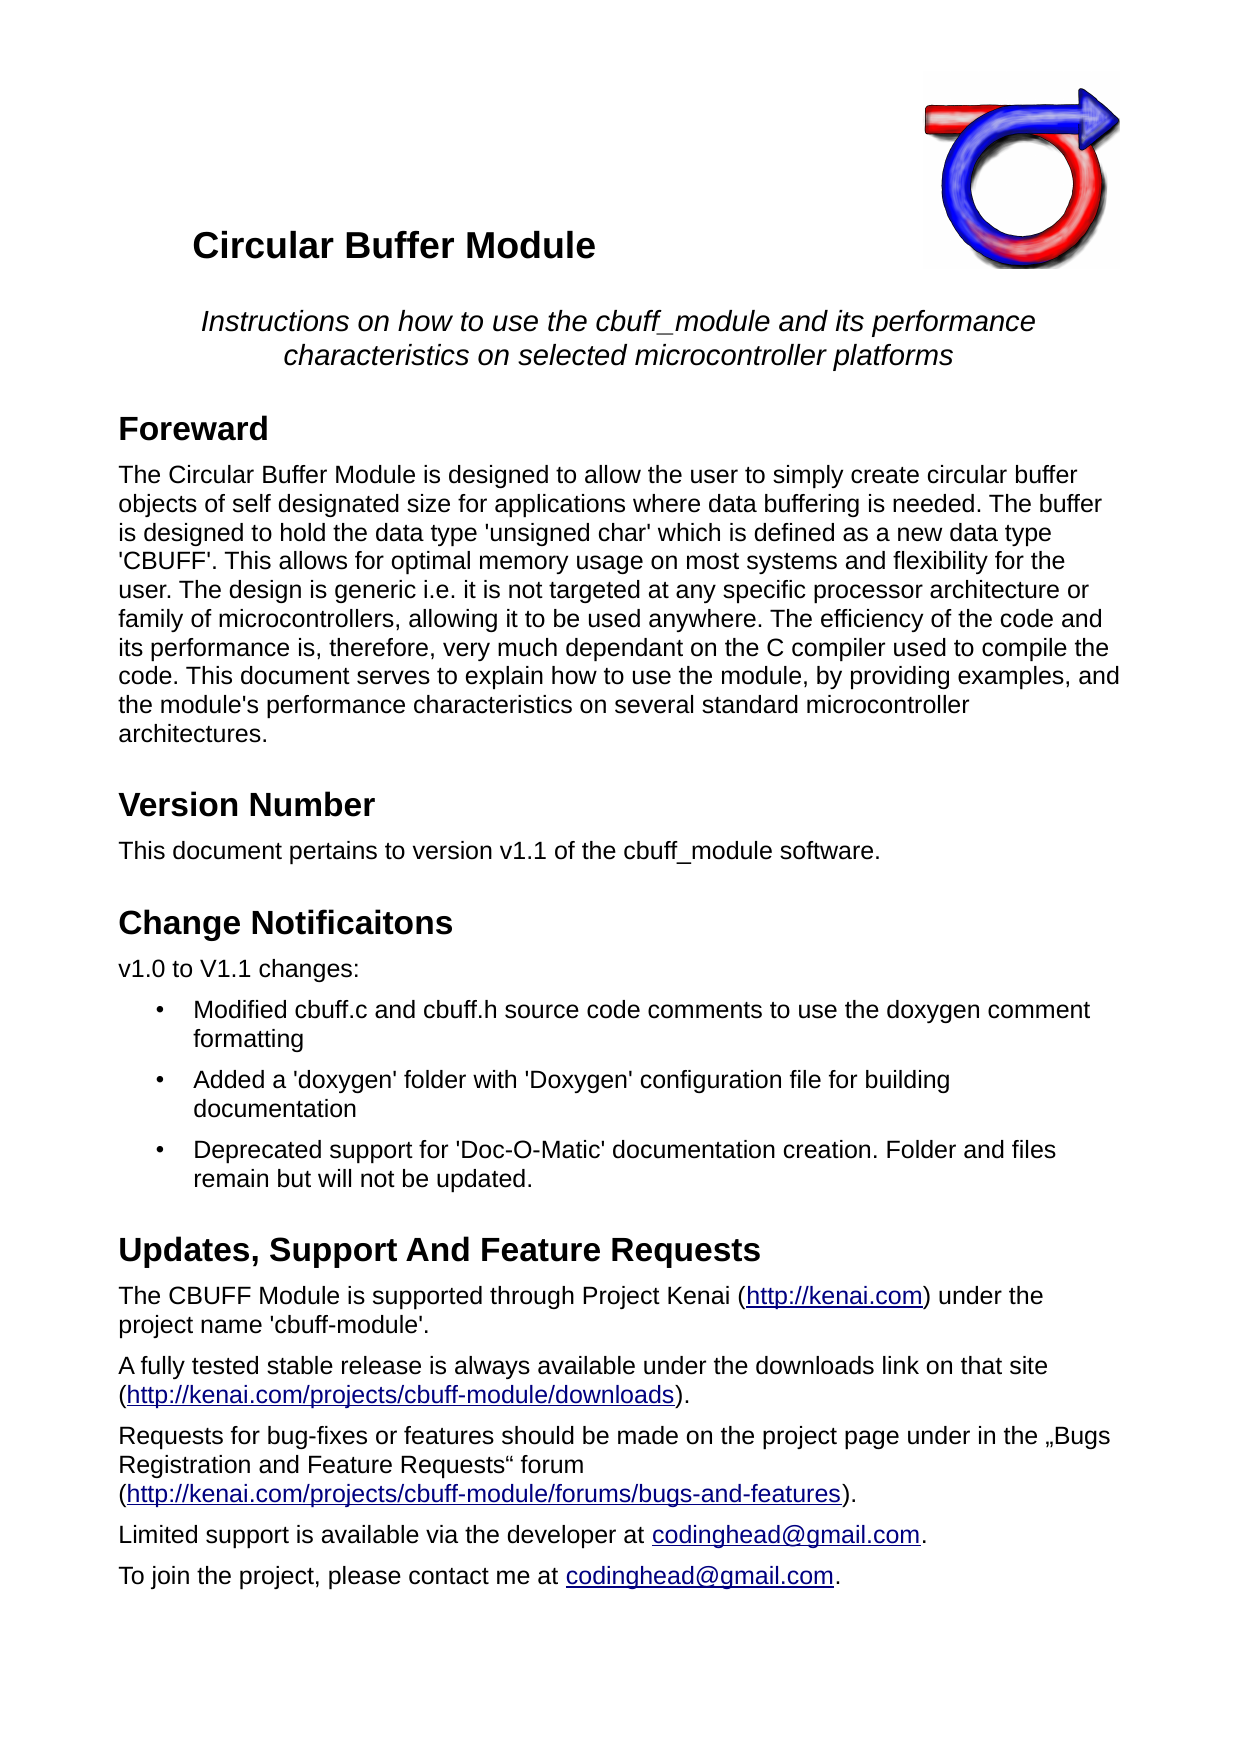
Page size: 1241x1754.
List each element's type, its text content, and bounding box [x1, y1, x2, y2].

text Requests for bug-fixes or features should be made on the project page under in the „Bugs Registration and Feature Requests“ forum (http://kenai.com/projects/cbuff-module/forums/bugs-and-features). [118, 1421, 1122, 1508]
list Added a 'doxygen' folder with 'Doxygen' configuration file for building documentation [156, 1065, 1122, 1123]
text The CBUFF Module is supported through Project Kenai (http://kenai.com) under the project name 'cbuff-module'. [118, 1281, 1122, 1339]
subtitle Instructions on how to use the cbuff_module and its performance characteristics on selected microcontroller platforms [118, 304, 1122, 371]
text The Circular Buffer Module is designed to allow the user to simply create circular buffer objects of self designated size for applications where data buffering is needed. The buffer is designed to hold the data type 'unsigned char' which is defined as a new data type 'CBUFF'. This allows for optimal memory usage on most systems and flexibility for the user. The design is generic i.e. it is not targeted at any specific processor architecture or family of microcontrollers, allowing it to be used anywhere. The efficiency of the code and its performance is, therefore, very much dependant on the C compiler used to compile the code. This document serves to explain how to use the module, by providing examples, and the module's performance characteristics on several standard microcontroller architectures. [118, 460, 1122, 748]
text To join the project, please contact me at codinghead@gmail.com. [118, 1561, 1122, 1590]
subtitle Version Number [118, 785, 1122, 824]
text This document pertains to version v1.1 of the cbuff_module software. [118, 836, 1122, 865]
title Circular Buffer Module [118, 224, 922, 267]
list Modified cbuff.c and cbuff.h source code comments to use the doxygen comment formatting [156, 995, 1122, 1052]
list Deprecated support for 'Doc-O-Matic' documentation creation. Folder and files remain but will not be updated. [156, 1135, 1122, 1193]
picture [922, 71, 1120, 269]
subtitle Updates, Support And Feature Requests [118, 1230, 1122, 1269]
subtitle Foreward [118, 409, 1122, 448]
text v1.0 to V1.1 changes: [118, 954, 1122, 982]
text Limited support is available via the developer at codinghead@gmail.com. [118, 1520, 1122, 1549]
subtitle Change Notificaitons [118, 902, 1122, 941]
text A fully tested stable release is always available under the downloads link on that site (http://kenai.com/projects/cbuff-module/downloads). [118, 1351, 1122, 1409]
